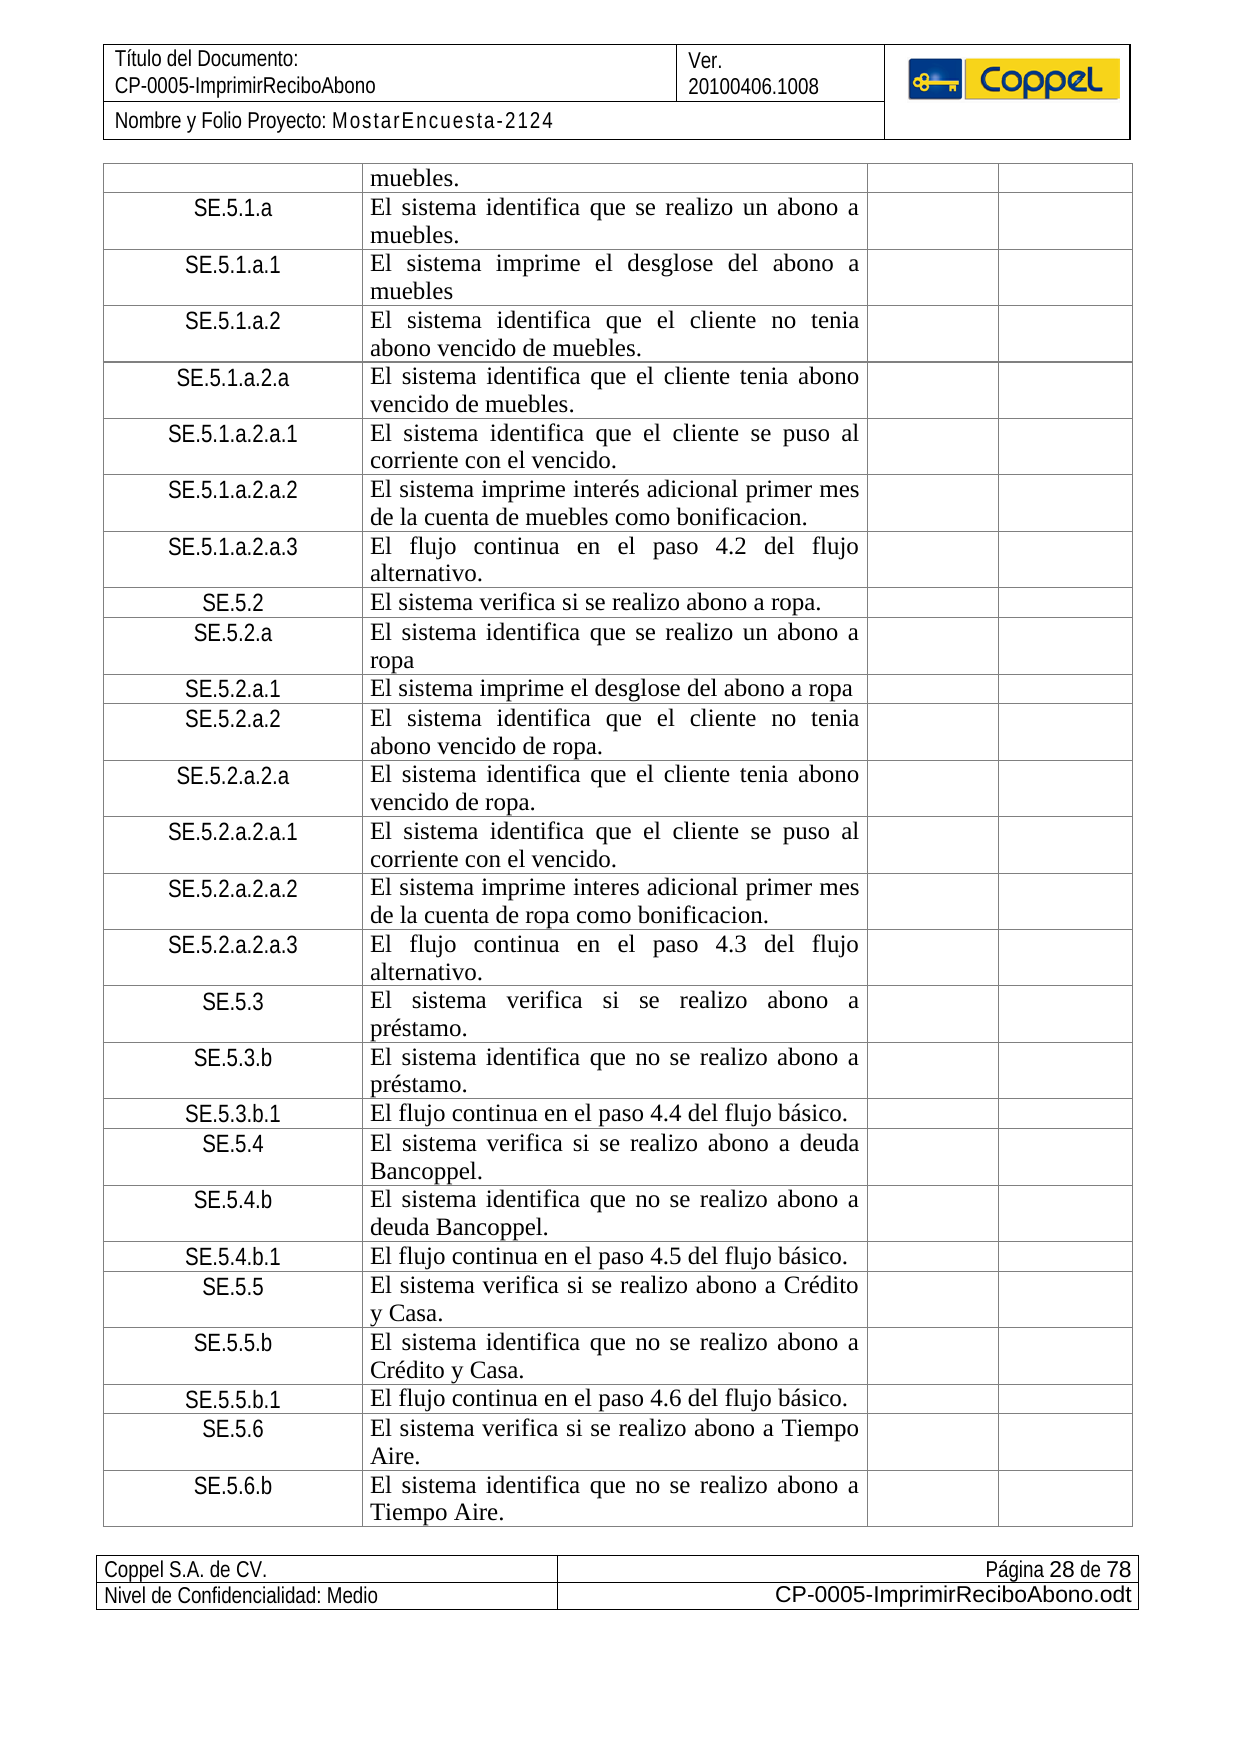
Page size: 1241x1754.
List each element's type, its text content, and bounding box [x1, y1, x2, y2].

table_cell [868, 704, 998, 759]
table_cell [868, 930, 998, 985]
table_cell [868, 419, 998, 474]
table_cell [999, 986, 1132, 1042]
table_cell El sistema identifica que no se realizo abono a Crédito y Casa. [363, 1328, 867, 1383]
table_cell SE.5.1.a.2.a.3 [104, 532, 362, 587]
table_cell El sistema identifica que el cliente se puso al corriente con el vencido. [363, 817, 867, 872]
table_cell SE.5.3.b.1 [104, 1099, 362, 1128]
table_cell [868, 475, 998, 531]
table_cell [868, 1414, 998, 1470]
table_cell SE.5.4.b [104, 1186, 362, 1241]
table_cell SE.5.1.a.1 [104, 250, 362, 305]
table_cell [999, 363, 1132, 418]
table_cell [999, 675, 1132, 703]
table_cell [868, 363, 998, 418]
table_cell SE.5.6.b [104, 1471, 362, 1526]
table_cell SE.5.2.a.2.a.3 [104, 930, 362, 985]
table_cell SE.5.2.a.2.a.2 [104, 874, 362, 929]
table_cell [868, 588, 998, 617]
table_cell [868, 1272, 998, 1327]
table_cell El sistema imprime el desglose del abono a muebles [363, 250, 867, 305]
table_cell El sistema identifica que no se realizo abono a deuda Bancoppel. [363, 1186, 867, 1241]
table_cell El sistema identifica que el cliente no tenia abono vencido de muebles. [363, 306, 867, 361]
table_cell El sistema identifica que se realizo un abono a ropa [363, 618, 867, 673]
table_cell [999, 704, 1132, 759]
table_cell SE.5.6 [104, 1414, 362, 1470]
table_cell SE.5.1.a.2.a.2 [104, 475, 362, 531]
table_cell [999, 193, 1132, 248]
table_cell [999, 164, 1132, 192]
table_cell [868, 1328, 998, 1383]
table_cell SE.5.2.a [104, 618, 362, 673]
table_cell SE.5.3.b [104, 1043, 362, 1098]
table_cell [999, 419, 1132, 474]
table_cell El flujo continua en el paso 4.4 del flujo básico. [363, 1099, 867, 1128]
table_cell [868, 817, 998, 872]
table_cell muebles. [363, 164, 867, 192]
table_cell [868, 986, 998, 1042]
table_cell [999, 761, 1132, 816]
table_cell SE.5.1.a [104, 193, 362, 248]
table_cell SE.5.1.a.2.a.1 [104, 419, 362, 474]
table_cell El sistema identifica que no se realizo abono a préstamo. [363, 1043, 867, 1098]
table_cell El sistema imprime el desglose del abono a ropa [363, 675, 867, 703]
table_cell [868, 1099, 998, 1128]
table_cell [999, 475, 1132, 531]
table_cell El sistema identifica que el cliente se puso al corriente con el vencido. [363, 419, 867, 474]
table_cell El sistema identifica que el cliente no tenia abono vencido de ropa. [363, 704, 867, 759]
table_cell El sistema verifica si se realizo abono a Tiempo Aire. [363, 1414, 867, 1470]
table_cell [868, 1129, 998, 1184]
table_cell [868, 1471, 998, 1526]
table_cell SE.5.3 [104, 986, 362, 1042]
table_cell [999, 817, 1132, 872]
table_cell SE.5.2.a.2 [104, 704, 362, 759]
table_cell [999, 1099, 1132, 1128]
table_cell El sistema verifica si se realizo abono a Crédito y Casa. [363, 1272, 867, 1327]
table_cell El sistema identifica que se realizo un abono a muebles. [363, 193, 867, 248]
table_cell El sistema verifica si se realizo abono a ropa. [363, 588, 867, 617]
table_cell SE.5.5.b.1 [104, 1385, 362, 1413]
table_cell [999, 1414, 1132, 1470]
table_cell SE.5.2 [104, 588, 362, 617]
table_cell [999, 1186, 1132, 1241]
table_cell [868, 306, 998, 361]
table_cell [868, 618, 998, 673]
table_cell SE.5.2.a.2.a [104, 761, 362, 816]
table_cell [999, 874, 1132, 929]
table_cell [999, 588, 1132, 617]
table_cell [999, 532, 1132, 587]
table_cell SE.5.4.b.1 [104, 1242, 362, 1271]
table_cell El sistema identifica que no se realizo abono a Tiempo Aire. [363, 1471, 867, 1526]
table_cell SE.5.1.a.2.a [104, 363, 362, 418]
table_cell El sistema imprime interés adicional primer mes de la cuenta de muebles como bonificacion. [363, 475, 867, 531]
table_cell [868, 1385, 998, 1413]
table_cell El sistema verifica si se realizo abono a préstamo. [363, 986, 867, 1042]
table_cell SE.5.5.b [104, 1328, 362, 1383]
table_cell El flujo continua en el paso 4.5 del flujo básico. [363, 1242, 867, 1271]
table_cell El sistema identifica que el cliente tenia abono vencido de ropa. [363, 761, 867, 816]
table_cell El flujo continua en el paso 4.3 del flujo alternativo. [363, 930, 867, 985]
table_cell [868, 250, 998, 305]
table_cell [868, 164, 998, 192]
table_cell [868, 874, 998, 929]
table_cell SE.5.1.a.2 [104, 306, 362, 361]
table_cell [999, 1471, 1132, 1526]
table_cell [868, 675, 998, 703]
table_cell [868, 532, 998, 587]
table_cell El flujo continua en el paso 4.6 del flujo básico. [363, 1385, 867, 1413]
table_cell SE.5.5 [104, 1272, 362, 1327]
table_cell SE.5.4 [104, 1129, 362, 1184]
table_cell [868, 1242, 998, 1271]
table_cell SE.5.2.a.1 [104, 675, 362, 703]
table_cell El sistema identifica que el cliente tenia abono vencido de muebles. [363, 363, 867, 418]
table_cell [868, 1043, 998, 1098]
table_cell [999, 1043, 1132, 1098]
table_cell [999, 618, 1132, 673]
table_cell [999, 1129, 1132, 1184]
table_cell El flujo continua en el paso 4.2 del flujo alternativo. [363, 532, 867, 587]
table_cell [868, 193, 998, 248]
table_cell [999, 1385, 1132, 1413]
table_cell [868, 761, 998, 816]
table_cell [999, 1242, 1132, 1271]
table_cell [999, 930, 1132, 985]
table_cell [999, 1328, 1132, 1383]
table_cell El sistema verifica si se realizo abono a deuda Bancoppel. [363, 1129, 867, 1184]
table_cell El sistema imprime interes adicional primer mes de la cuenta de ropa como bonificacion. [363, 874, 867, 929]
table_cell [999, 306, 1132, 361]
table_cell [999, 250, 1132, 305]
table_cell [868, 1186, 998, 1241]
table_cell [104, 164, 362, 192]
table_cell SE.5.2.a.2.a.1 [104, 817, 362, 872]
table_cell [999, 1272, 1132, 1327]
